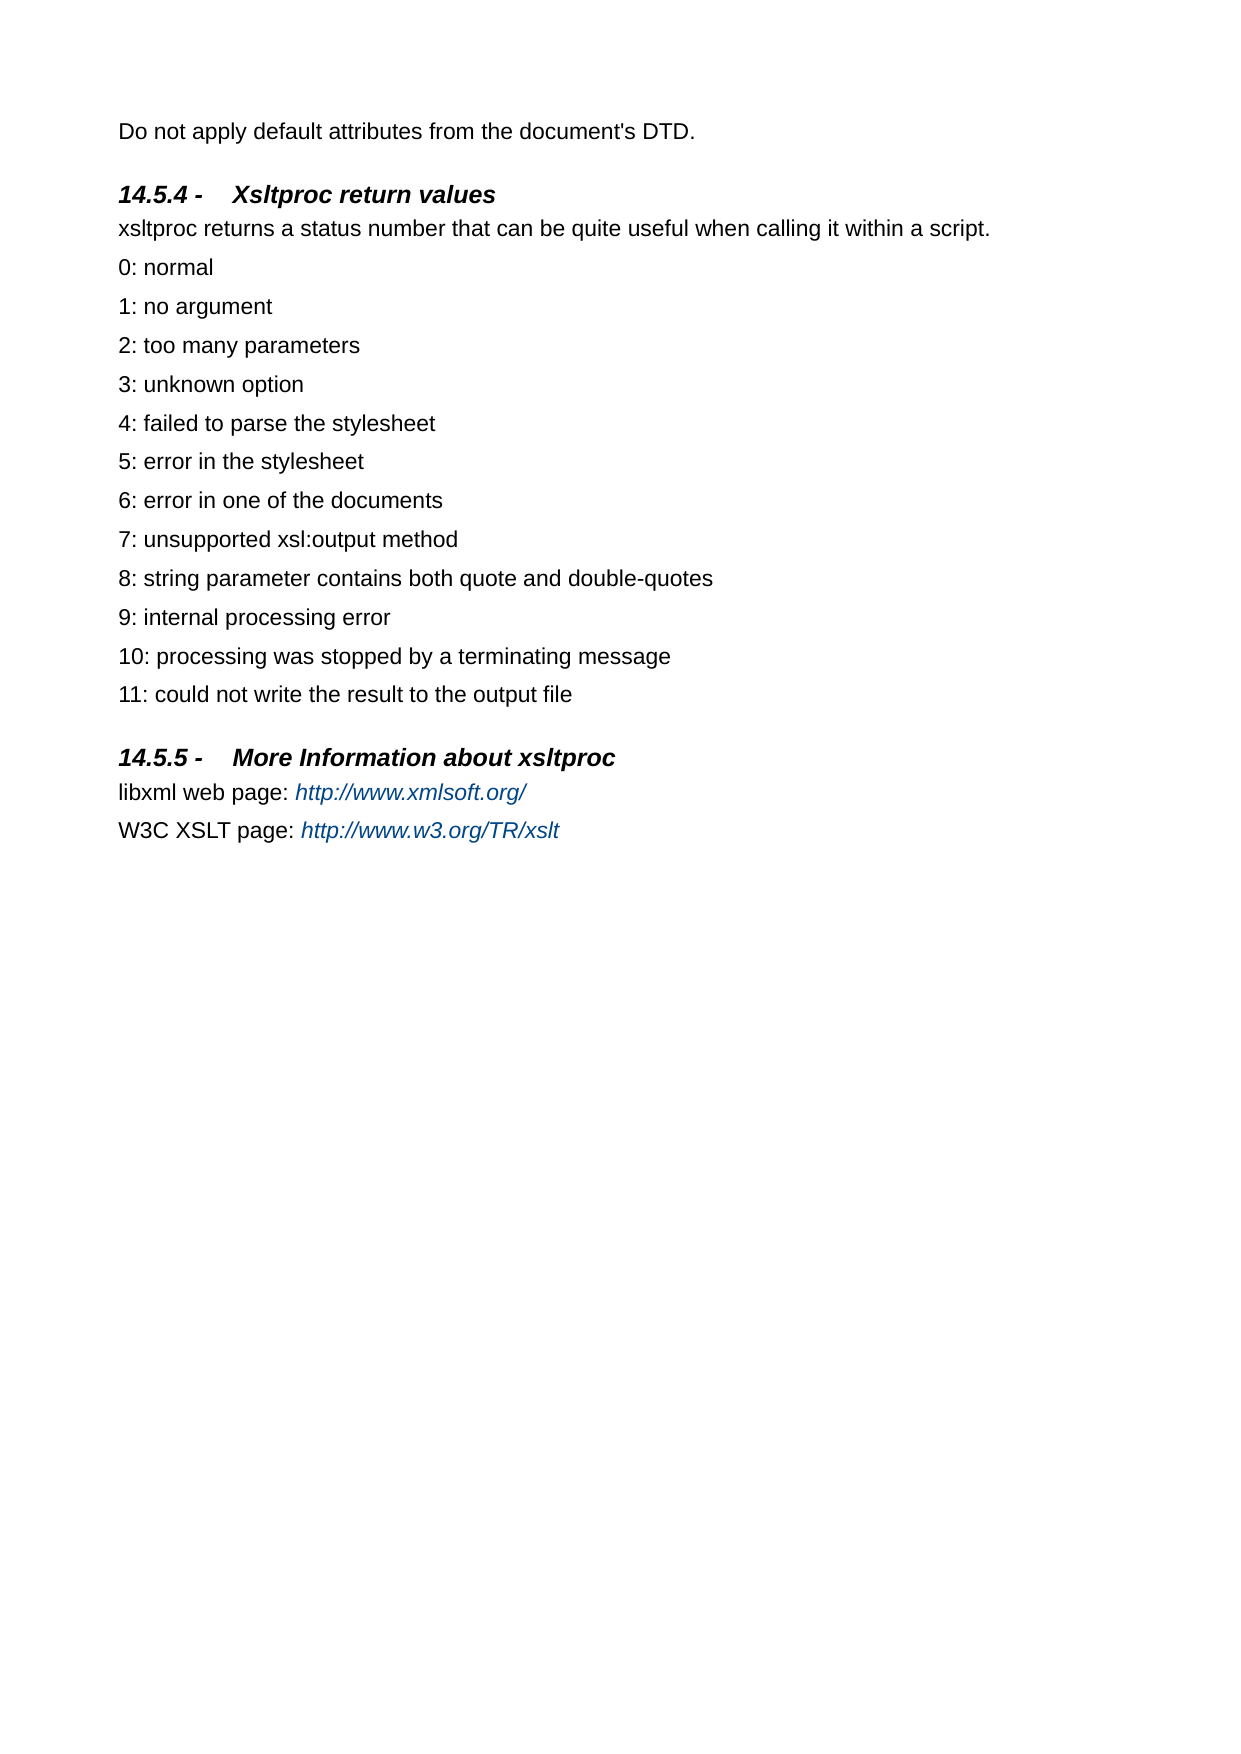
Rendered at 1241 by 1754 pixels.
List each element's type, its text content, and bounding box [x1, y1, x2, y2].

text 2: too many parameters [118, 332, 1122, 358]
subtitle More Information about xsltproc [118, 743, 1122, 772]
text 10: processing was stopped by a terminating message [118, 643, 1122, 669]
text xsltproc returns a status number that can be quite useful when calling it within a script. [118, 215, 1122, 242]
text Do not apply default attributes from the document's DTD. [118, 118, 1122, 144]
text 6: error in one of the documents [118, 487, 1122, 513]
text W3C XSLT page: http://www.w3.org/TR/xslt [118, 817, 1122, 844]
text 4: failed to parse the stylesheet [118, 409, 1122, 436]
text 5: error in the stylesheet [118, 448, 1122, 475]
text 3: unknown option [118, 371, 1122, 397]
text 11: could not write the result to the output file [118, 681, 1122, 708]
subtitle Xsltproc return values [118, 180, 1122, 209]
text 8: string parameter contains both quote and double-quotes [118, 565, 1122, 591]
text 1: no argument [118, 293, 1122, 319]
text 9: internal processing error [118, 604, 1122, 630]
text 7: unsupported xsl:output method [118, 526, 1122, 552]
text libxml web page: http://www.xmlsoft.org/ [118, 778, 1122, 805]
text 0: normal [118, 254, 1122, 280]
